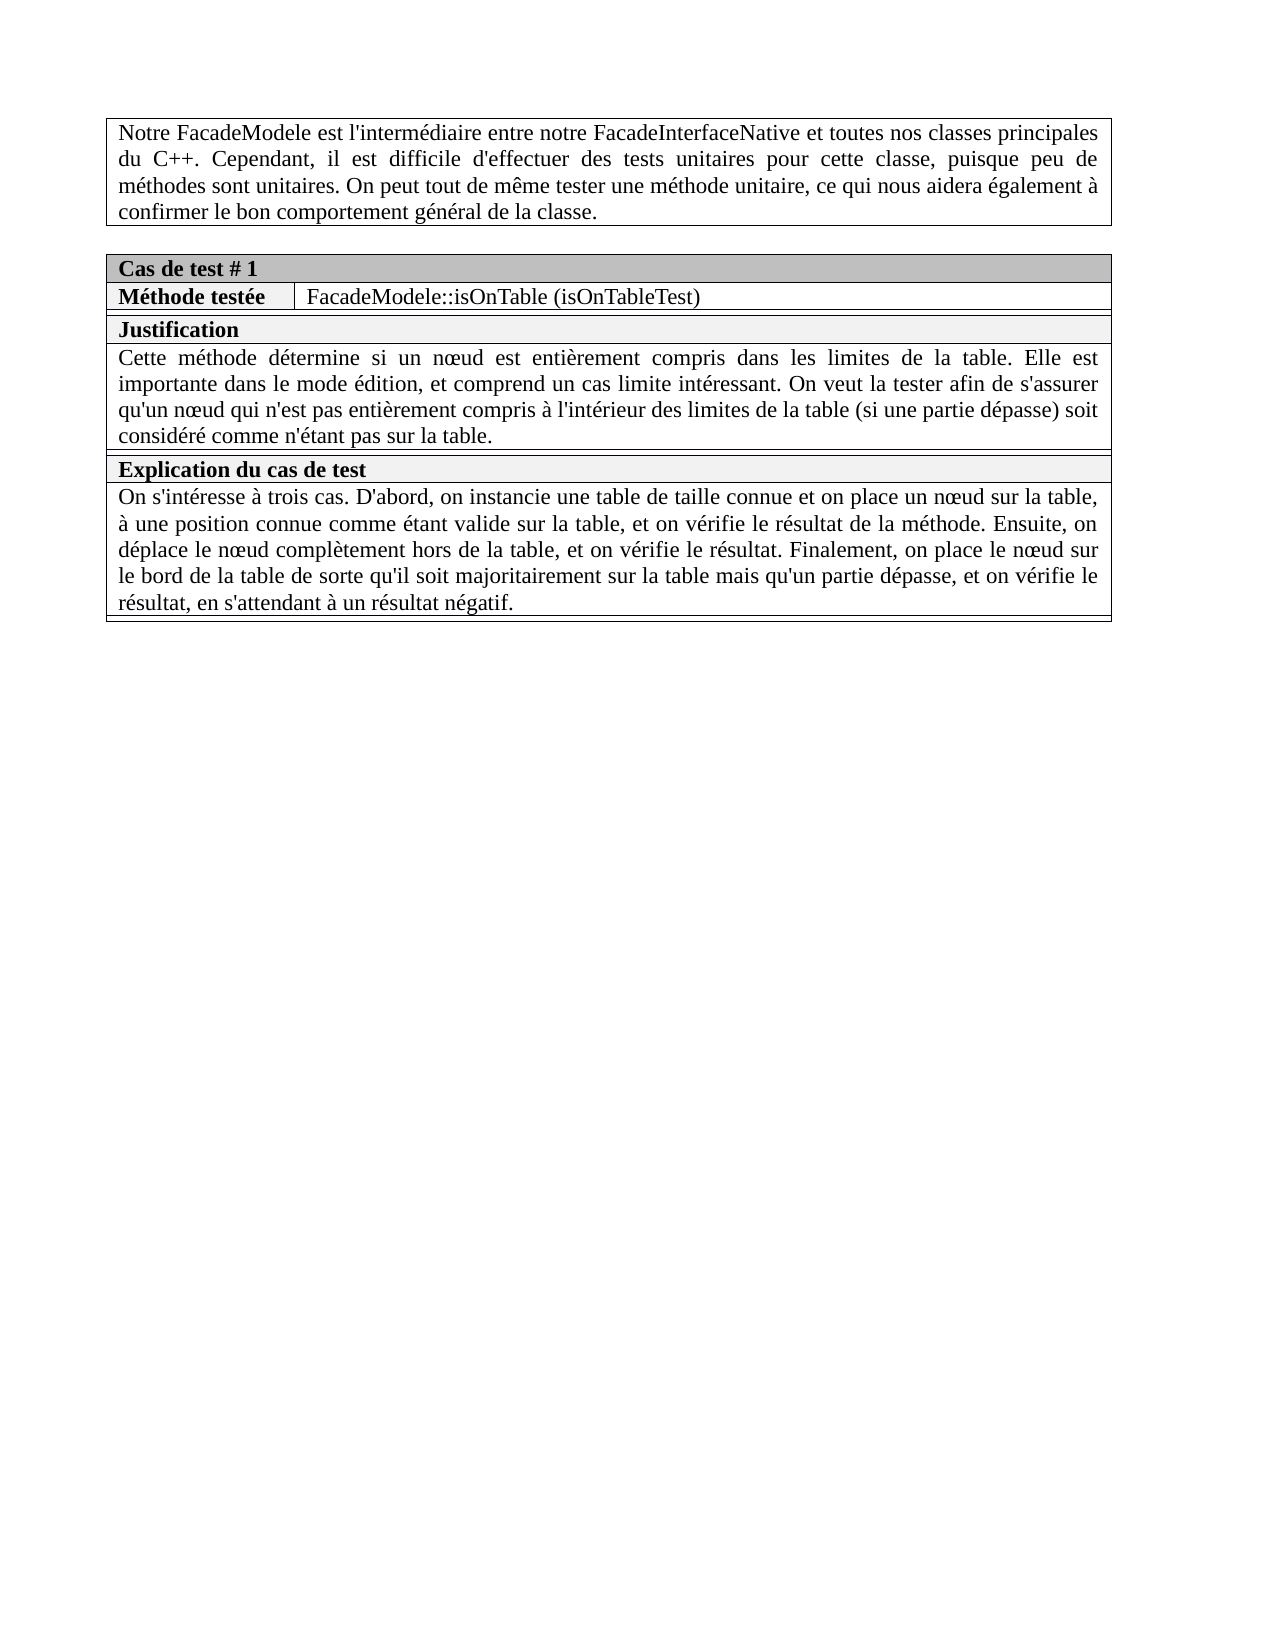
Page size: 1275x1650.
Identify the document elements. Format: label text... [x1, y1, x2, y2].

table_cell [107, 450, 1111, 455]
table_cell Cette méthode détermine si un nœud est entièrement compris dans les limites de la table. Elle est importante dans le mode édition, et comprend un cas limite intéressant. On veut la tester afin de s'assurer qu'un nœud qui n'est pas entièrement compris à l'intérieur des limites de la table (si une partie dépasse) soit considéré comme n'étant pas sur la table. [107, 344, 1111, 449]
table_cell [107, 310, 1111, 315]
table_cell Explication du cas de test [107, 456, 1111, 482]
table_cell Méthode testée [107, 283, 294, 309]
table_cell Justification [107, 316, 1111, 342]
table_header Cas de test # 1 [107, 255, 1111, 282]
table_cell FacadeModele::isOnTable (isOnTableTest) [295, 283, 1111, 309]
table_cell On s'intéresse à trois cas. D'abord, on instancie une table de taille connue et on place un nœud sur la table, à une position connue comme étant valide sur la table, et on vérifie le résultat de la méthode. Ensuite, on déplace le nœud complètement hors de la table, et on vérifie le résultat. Finalement, on place le nœud sur le bord de la table de sorte qu'il soit majoritairement sur la table mais qu'un partie dépasse, et on vérifie le résultat, en s'attendant à un résultat négatif. [107, 483, 1111, 615]
table_cell [107, 616, 1111, 621]
table_cell Notre FacadeModele est l'intermédiaire entre notre FacadeInterfaceNative et toutes nos classes principales du C++. Cependant, il est difficile d'effectuer des tests unitaires pour cette classe, puisque peu de méthodes sont unitaires. On peut tout de même tester une méthode unitaire, ce qui nous aidera également à confirmer le bon comportement général de la classe. [107, 119, 1111, 224]
